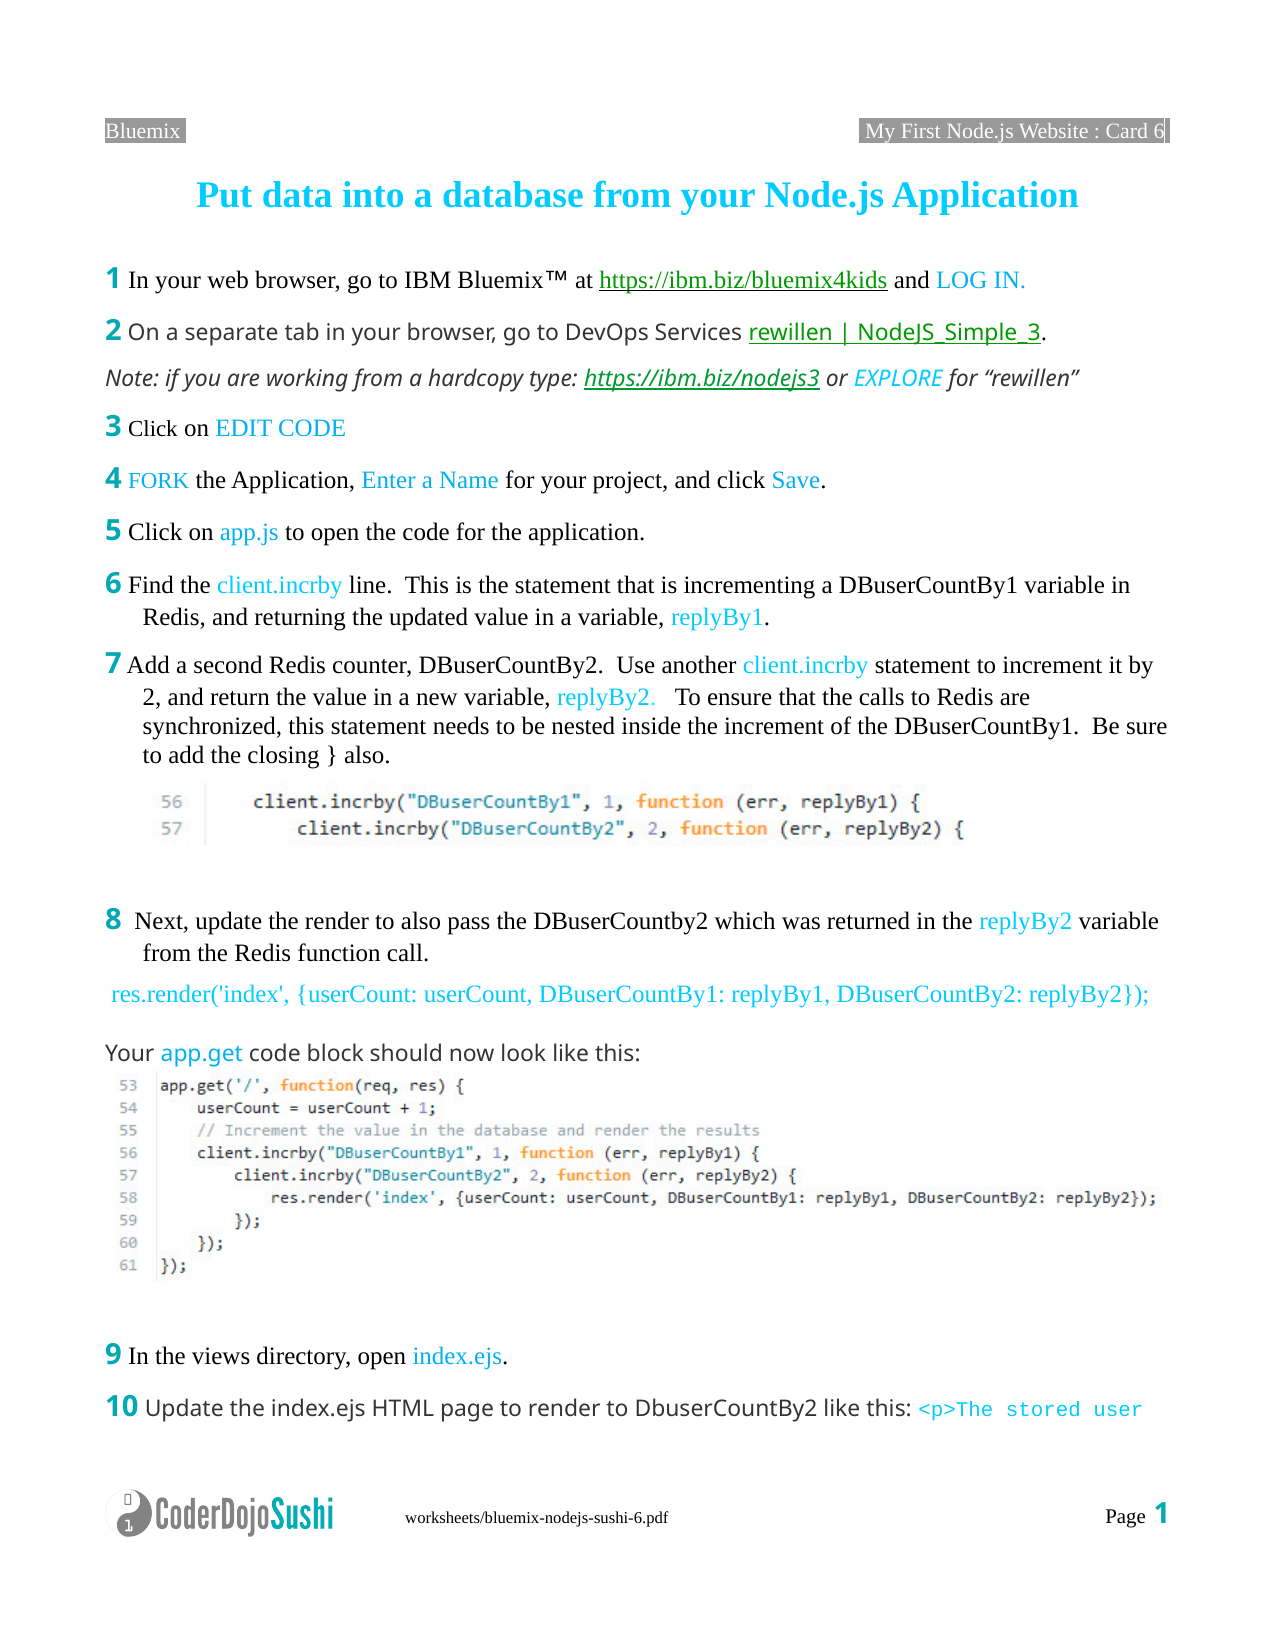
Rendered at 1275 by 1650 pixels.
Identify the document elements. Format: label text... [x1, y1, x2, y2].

text 1 In your web browser, go to IBM Bluemix™ at https://ibm.biz/bluemix4kids and LOG IN. [105, 257, 1170, 297]
picture [106, 1071, 1172, 1281]
text 8 Next, update the render to also pass the DBuserCountby2 which was returned in the replyBy2 variable from the Redis function call. [105, 898, 1170, 967]
picture [140, 783, 1001, 846]
text Note: if you are working from a hardcopy type: https://ibm.biz/nodejs3 or EXPLORE for “rewillen” [105, 362, 1170, 393]
text 7 Add a second Redis counter, DBuserCountBy2. Use another client.incrby statement to increment it by 2, and return the value in a new variable, replyBy2. To ensure that the calls to Redis are synchronized, this statement needs to be nested inside the increment of the DBuserCountBy1. Be sure to add the closing } also. [105, 643, 1170, 769]
text 4 FORK the Application, Enter a Name for your project, and click Save. [105, 457, 1170, 497]
title Put data into a database from your Node.js Application [105, 173, 1170, 216]
text 5 Click on app.js to open the code for the application. [105, 510, 1170, 549]
picture [105, 1489, 333, 1537]
text 10 Update the index.ejs HTML page to render to DbuserCountBy2 like this: <p>The stored user [105, 1385, 1170, 1425]
text 9 In the views directory, open index.ejs. [105, 1333, 1170, 1373]
text 2 On a separate tab in your browser, go to DevOps Services rewillen | NodeJS_Simple_3. [105, 309, 1170, 349]
text Your app.get code block should now look like this: [105, 1033, 1170, 1068]
text 3 Click on EDIT CODE [105, 405, 1170, 445]
text 6 Find the client.incrby line. This is the statement that is incrementing a DBuserCountBy1 variable in Redis, and returning the updated value in a variable, replyBy1. [105, 562, 1170, 630]
text res.render('index', {userCount: userCount, DBuserCountBy1: replyBy1, DBuserCountBy2: replyBy2}); [105, 979, 1170, 1008]
